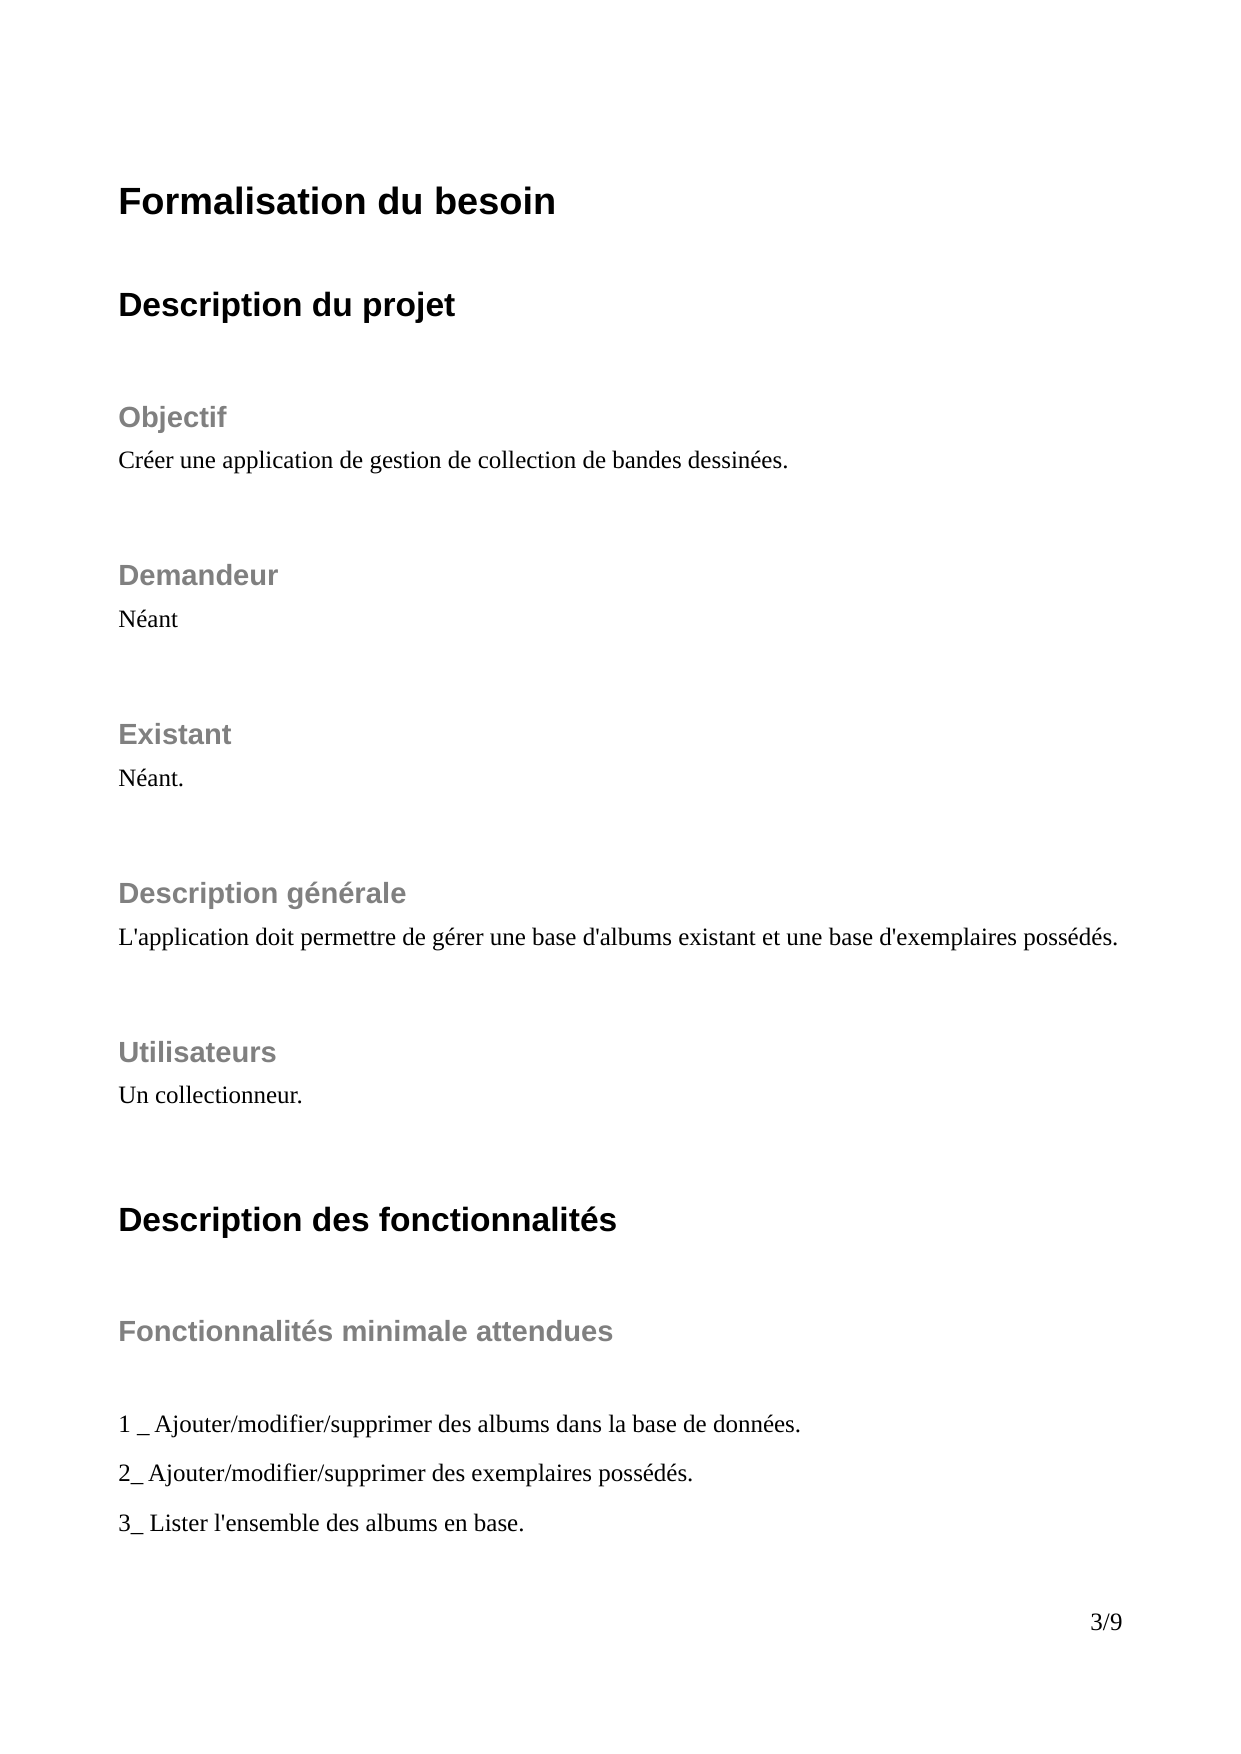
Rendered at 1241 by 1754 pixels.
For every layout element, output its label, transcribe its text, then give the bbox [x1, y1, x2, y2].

subtitle Demandeur [118, 558, 1122, 592]
subtitle Description des fonctionnalités [118, 1199, 1122, 1238]
text Un collectionneur. [118, 1081, 1122, 1109]
text 1 _ Ajouter/modifier/supprimer des albums dans la base de données. [118, 1409, 1122, 1438]
subtitle Objectif [118, 399, 1122, 433]
text Créer une application de gestion de collection de bandes dessinées. [118, 446, 1122, 474]
text Néant [118, 604, 1122, 633]
subtitle Utilisateurs [118, 1034, 1122, 1068]
text 3_ Lister l'ensemble des albums en base. [118, 1508, 1122, 1536]
subtitle Description générale [118, 876, 1122, 909]
text L'application doit permettre de gérer une base d'albums existant et une base d'exemplaires possédés. [118, 922, 1122, 951]
subtitle Fonctionnalités minimale attendues [118, 1314, 1122, 1348]
subtitle Existant [118, 717, 1122, 751]
text 2_ Ajouter/modifier/supprimer des exemplaires possédés. [118, 1458, 1122, 1487]
text Néant. [118, 763, 1122, 792]
subtitle Formalisation du besoin [118, 179, 1122, 223]
subtitle Description du projet [118, 285, 1122, 323]
